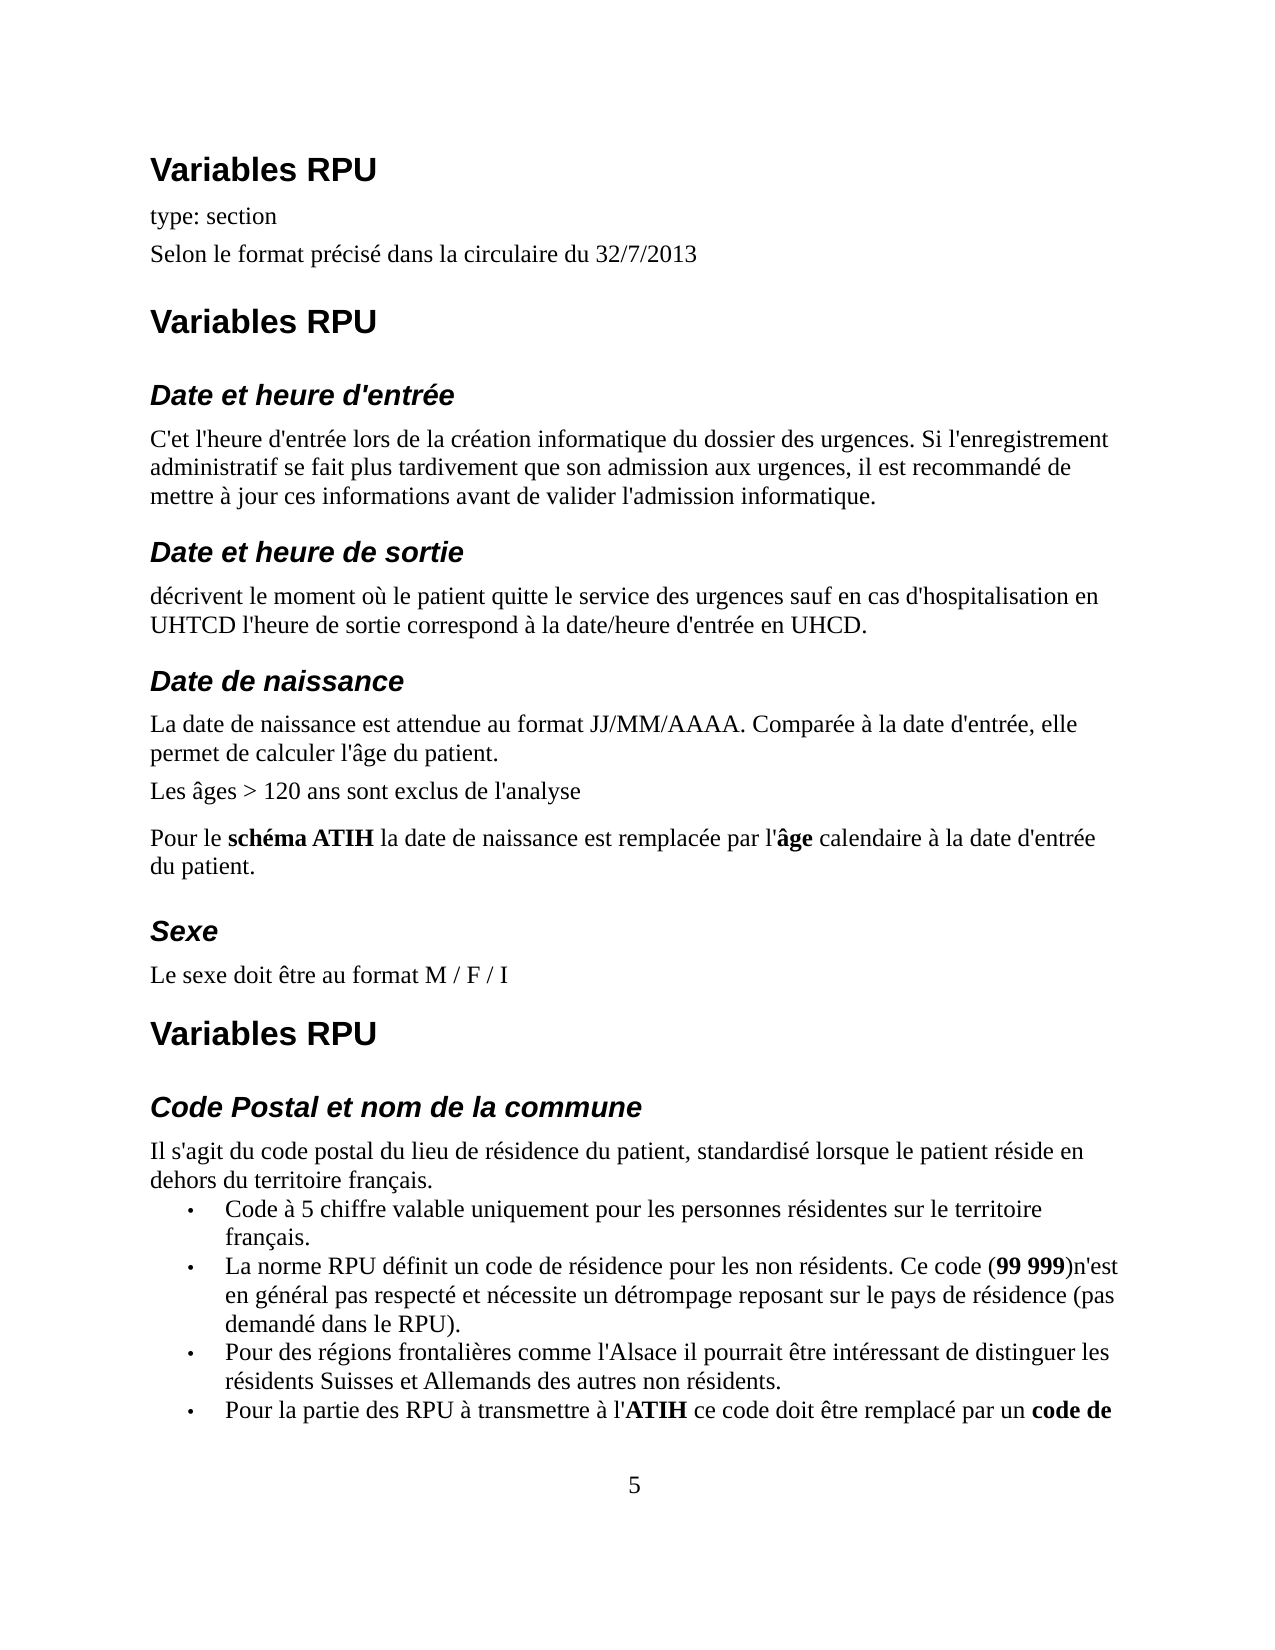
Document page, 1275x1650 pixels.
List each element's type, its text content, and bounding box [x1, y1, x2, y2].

list Code à 5 chiffre valable uniquement pour les personnes résidentes sur le territoire français. [187, 1194, 1125, 1251]
list Pour la partie des RPU à transmettre à l'ATIH ce code doit être remplacé par un code de [187, 1395, 1125, 1424]
subtitle Variables RPU [150, 150, 1125, 189]
text décrivent le moment où le patient quitte le service des urgences sauf en cas d'hospitalisation en UHTCD l'heure de sortie correspond à la date/heure d'entrée en UHCD. [150, 581, 1125, 638]
subtitle Variables RPU [150, 302, 1125, 340]
subtitle Date de naissance [150, 663, 1125, 697]
list La norme RPU définit un code de résidence pour les non résidents. Ce code (99 999)n'est en général pas respecté et nécessite un détrompage reposant sur le pays de résidence (pas demandé dans le RPU). [187, 1251, 1125, 1337]
text type: section [150, 201, 1125, 230]
subtitle Sexe [150, 914, 1125, 948]
subtitle Variables RPU [150, 1014, 1125, 1053]
subtitle Code Postal et nom de la commune [150, 1090, 1125, 1124]
subtitle Date et heure de sortie [150, 535, 1125, 568]
text C'et l'heure d'entrée lors de la création informatique du dossier des urgences. Si l'enregistrement administratif se fait plus tardivement que son admission aux urgences, il est recommandé de mettre à jour ces informations avant de valider l'admission informatique. [150, 424, 1125, 510]
text Selon le format précisé dans la circulaire du 32/7/2013 [150, 239, 1125, 268]
text Pour le schéma ATIH la date de naissance est remplacée par l'âge calendaire à la date d'entrée du patient. [150, 823, 1125, 880]
text Il s'agit du code postal du lieu de résidence du patient, standardisé lorsque le patient réside en dehors du territoire français. [150, 1136, 1125, 1194]
subtitle Date et heure d'entrée [150, 378, 1125, 411]
text Les âges > 120 ans sont exclus de l'analyse [150, 776, 1125, 805]
text La date de naissance est attendue au format JJ/MM/AAAA. Comparée à la date d'entrée, elle permet de calculer l'âge du patient. [150, 709, 1125, 767]
text Le sexe doit être au format M / F / I [150, 960, 1125, 989]
list Pour des régions frontalières comme l'Alsace il pourrait être intéressant de distinguer les résidents Suisses et Allemands des autres non résidents. [187, 1337, 1125, 1395]
